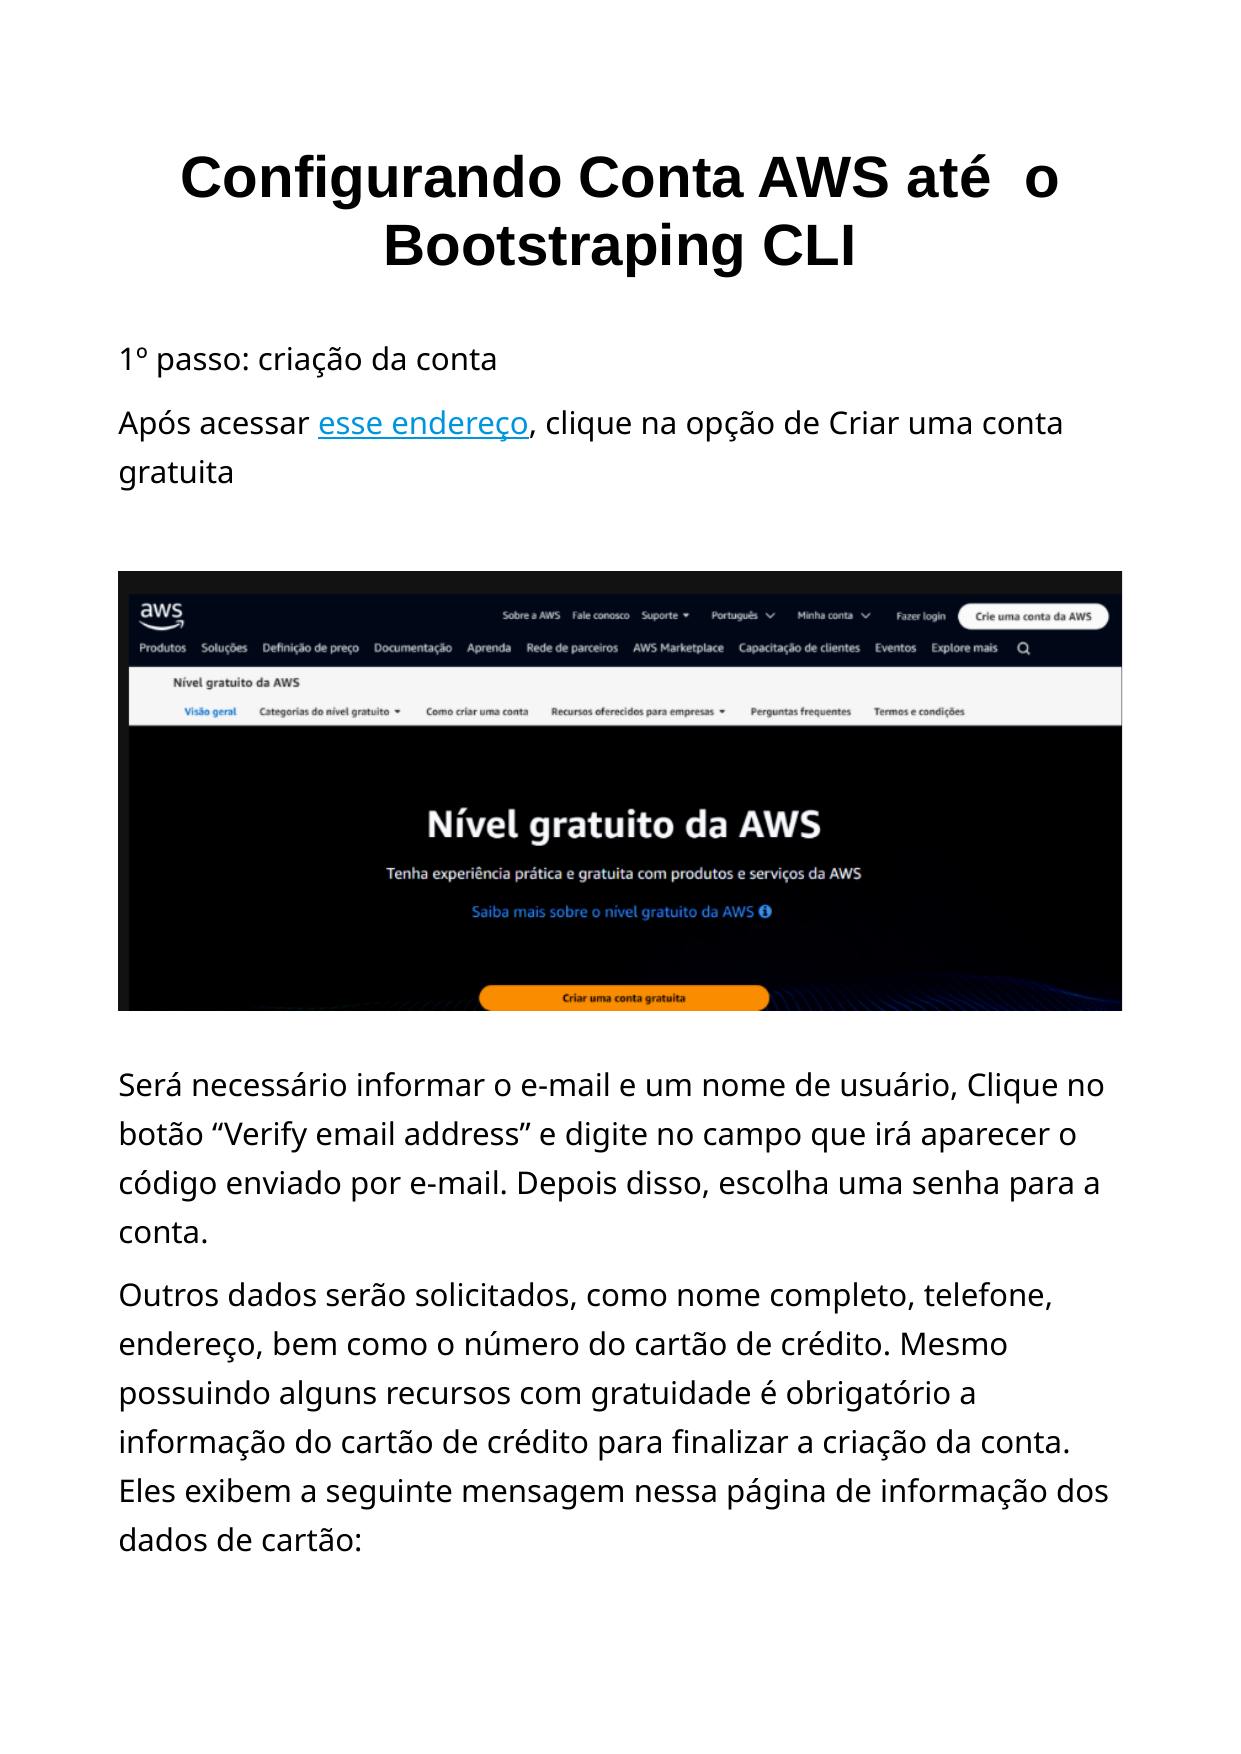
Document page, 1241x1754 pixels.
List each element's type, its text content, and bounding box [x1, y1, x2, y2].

text Será necessário informar o e-mail e um nome de usuário, Clique no botão “Verify email address” e digite no campo que irá aparecer o código enviado por e-mail. Depois disso, escolha uma senha para a conta. [118, 1063, 1122, 1252]
text Outros dados serão solicitados, como nome completo, telefone, endereço, bem como o número do cartão de crédito. Mesmo possuindo alguns recursos com gratuidade é obrigatório a informação do cartão de crédito para finalizar a criação da conta. Eles exibem a seguinte mensagem nessa página de informação dos dados de cartão: [118, 1273, 1122, 1561]
text 1º passo: criação da conta [118, 337, 1122, 380]
picture [118, 571, 1123, 1011]
title Configurando Conta AWS até o Bootstraping CLI [118, 143, 1122, 277]
text Após acessar esse endereço, clique na opção de Criar uma conta gratuita [118, 401, 1122, 492]
